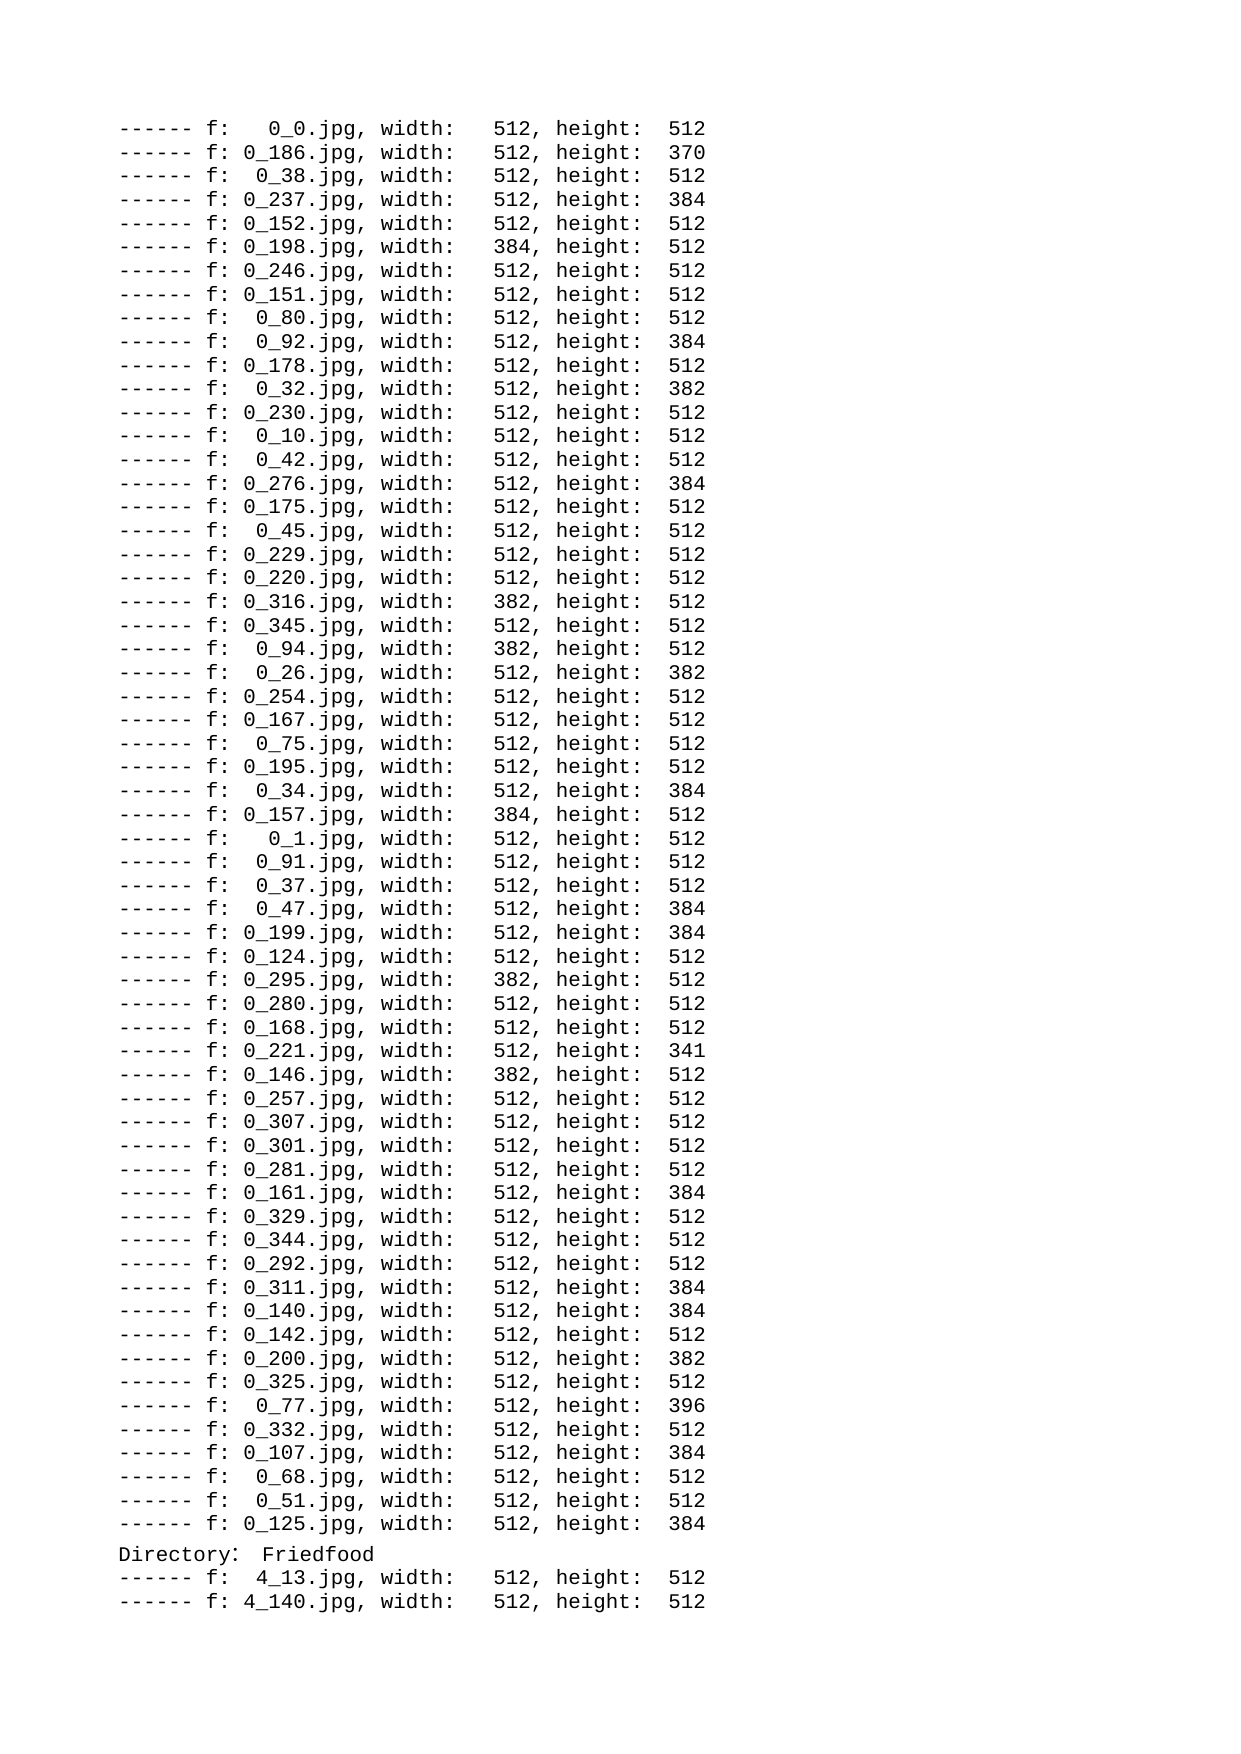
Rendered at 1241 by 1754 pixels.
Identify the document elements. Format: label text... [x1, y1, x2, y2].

text ------ f: 0_107.jpg, width: 512, height: 384 [118, 1442, 1122, 1466]
text ------ f: 0_140.jpg, width: 512, height: 384 [118, 1300, 1122, 1324]
text ------ f: 0_34.jpg, width: 512, height: 384 [118, 780, 1122, 804]
text ------ f: 0_77.jpg, width: 512, height: 396 [118, 1395, 1122, 1419]
text ------ f: 0_198.jpg, width: 384, height: 512 [118, 236, 1122, 260]
text ------ f: 0_47.jpg, width: 512, height: 384 [118, 898, 1122, 922]
text ------ f: 0_311.jpg, width: 512, height: 384 [118, 1277, 1122, 1300]
text ------ f: 0_280.jpg, width: 512, height: 512 [118, 993, 1122, 1017]
text ------ f: 0_186.jpg, width: 512, height: 370 [118, 142, 1122, 165]
text ------ f: 0_124.jpg, width: 512, height: 512 [118, 946, 1122, 969]
text ------ f: 0_344.jpg, width: 512, height: 512 [118, 1229, 1122, 1253]
text ------ f: 0_92.jpg, width: 512, height: 384 [118, 331, 1122, 354]
text ------ f: 0_199.jpg, width: 512, height: 384 [118, 922, 1122, 946]
text ------ f: 0_257.jpg, width: 512, height: 512 [118, 1088, 1122, 1111]
text ------ f: 0_151.jpg, width: 512, height: 512 [118, 284, 1122, 307]
text ------ f: 0_152.jpg, width: 512, height: 512 [118, 213, 1122, 236]
text ------ f: 0_295.jpg, width: 382, height: 512 [118, 969, 1122, 993]
text ------ f: 0_195.jpg, width: 512, height: 512 [118, 757, 1122, 780]
text ------ f: 0_1.jpg, width: 512, height: 512 [118, 827, 1122, 851]
text ------ f: 0_246.jpg, width: 512, height: 512 [118, 260, 1122, 284]
text ------ f: 0_26.jpg, width: 512, height: 382 [118, 662, 1122, 686]
text ------ f: 0_10.jpg, width: 512, height: 512 [118, 426, 1122, 449]
text ------ f: 0_161.jpg, width: 512, height: 384 [118, 1182, 1122, 1206]
text ------ f: 0_229.jpg, width: 512, height: 512 [118, 544, 1122, 567]
text ------ f: 0_345.jpg, width: 512, height: 512 [118, 615, 1122, 638]
text ------ f: 0_316.jpg, width: 382, height: 512 [118, 591, 1122, 615]
text ------ f: 0_167.jpg, width: 512, height: 512 [118, 709, 1122, 733]
text ------ f: 0_292.jpg, width: 512, height: 512 [118, 1253, 1122, 1277]
text Directory： Friedfood [118, 1537, 1122, 1567]
text ------ f: 0_254.jpg, width: 512, height: 512 [118, 686, 1122, 709]
text ------ f: 0_45.jpg, width: 512, height: 512 [118, 520, 1122, 544]
text ------ f: 0_276.jpg, width: 512, height: 384 [118, 473, 1122, 496]
text ------ f: 0_332.jpg, width: 512, height: 512 [118, 1419, 1122, 1442]
text ------ f: 0_329.jpg, width: 512, height: 512 [118, 1206, 1122, 1229]
text ------ f: 0_230.jpg, width: 512, height: 512 [118, 402, 1122, 426]
text ------ f: 0_301.jpg, width: 512, height: 512 [118, 1135, 1122, 1158]
text ------ f: 0_38.jpg, width: 512, height: 512 [118, 165, 1122, 189]
text ------ f: 0_32.jpg, width: 512, height: 382 [118, 378, 1122, 402]
text ------ f: 0_237.jpg, width: 512, height: 384 [118, 189, 1122, 213]
text ------ f: 0_281.jpg, width: 512, height: 512 [118, 1158, 1122, 1182]
text ------ f: 0_37.jpg, width: 512, height: 512 [118, 875, 1122, 898]
text ------ f: 0_51.jpg, width: 512, height: 512 [118, 1489, 1122, 1513]
text ------ f: 0_221.jpg, width: 512, height: 341 [118, 1040, 1122, 1064]
text ------ f: 0_168.jpg, width: 512, height: 512 [118, 1017, 1122, 1040]
text ------ f: 0_125.jpg, width: 512, height: 384 [118, 1513, 1122, 1537]
text ------ f: 0_80.jpg, width: 512, height: 512 [118, 307, 1122, 331]
text ------ f: 0_94.jpg, width: 382, height: 512 [118, 638, 1122, 662]
text ------ f: 0_68.jpg, width: 512, height: 512 [118, 1466, 1122, 1489]
text ------ f: 0_325.jpg, width: 512, height: 512 [118, 1371, 1122, 1395]
text ------ f: 4_140.jpg, width: 512, height: 512 [118, 1591, 1122, 1614]
text ------ f: 0_0.jpg, width: 512, height: 512 [118, 118, 1122, 142]
text ------ f: 0_157.jpg, width: 384, height: 512 [118, 804, 1122, 827]
text ------ f: 0_178.jpg, width: 512, height: 512 [118, 354, 1122, 378]
text ------ f: 0_200.jpg, width: 512, height: 382 [118, 1348, 1122, 1371]
text ------ f: 0_307.jpg, width: 512, height: 512 [118, 1111, 1122, 1135]
text ------ f: 0_146.jpg, width: 382, height: 512 [118, 1064, 1122, 1088]
text ------ f: 0_142.jpg, width: 512, height: 512 [118, 1324, 1122, 1348]
text ------ f: 0_42.jpg, width: 512, height: 512 [118, 449, 1122, 473]
text ------ f: 4_13.jpg, width: 512, height: 512 [118, 1567, 1122, 1591]
text ------ f: 0_91.jpg, width: 512, height: 512 [118, 851, 1122, 875]
text ------ f: 0_220.jpg, width: 512, height: 512 [118, 567, 1122, 591]
text ------ f: 0_75.jpg, width: 512, height: 512 [118, 733, 1122, 757]
text ------ f: 0_175.jpg, width: 512, height: 512 [118, 496, 1122, 520]
